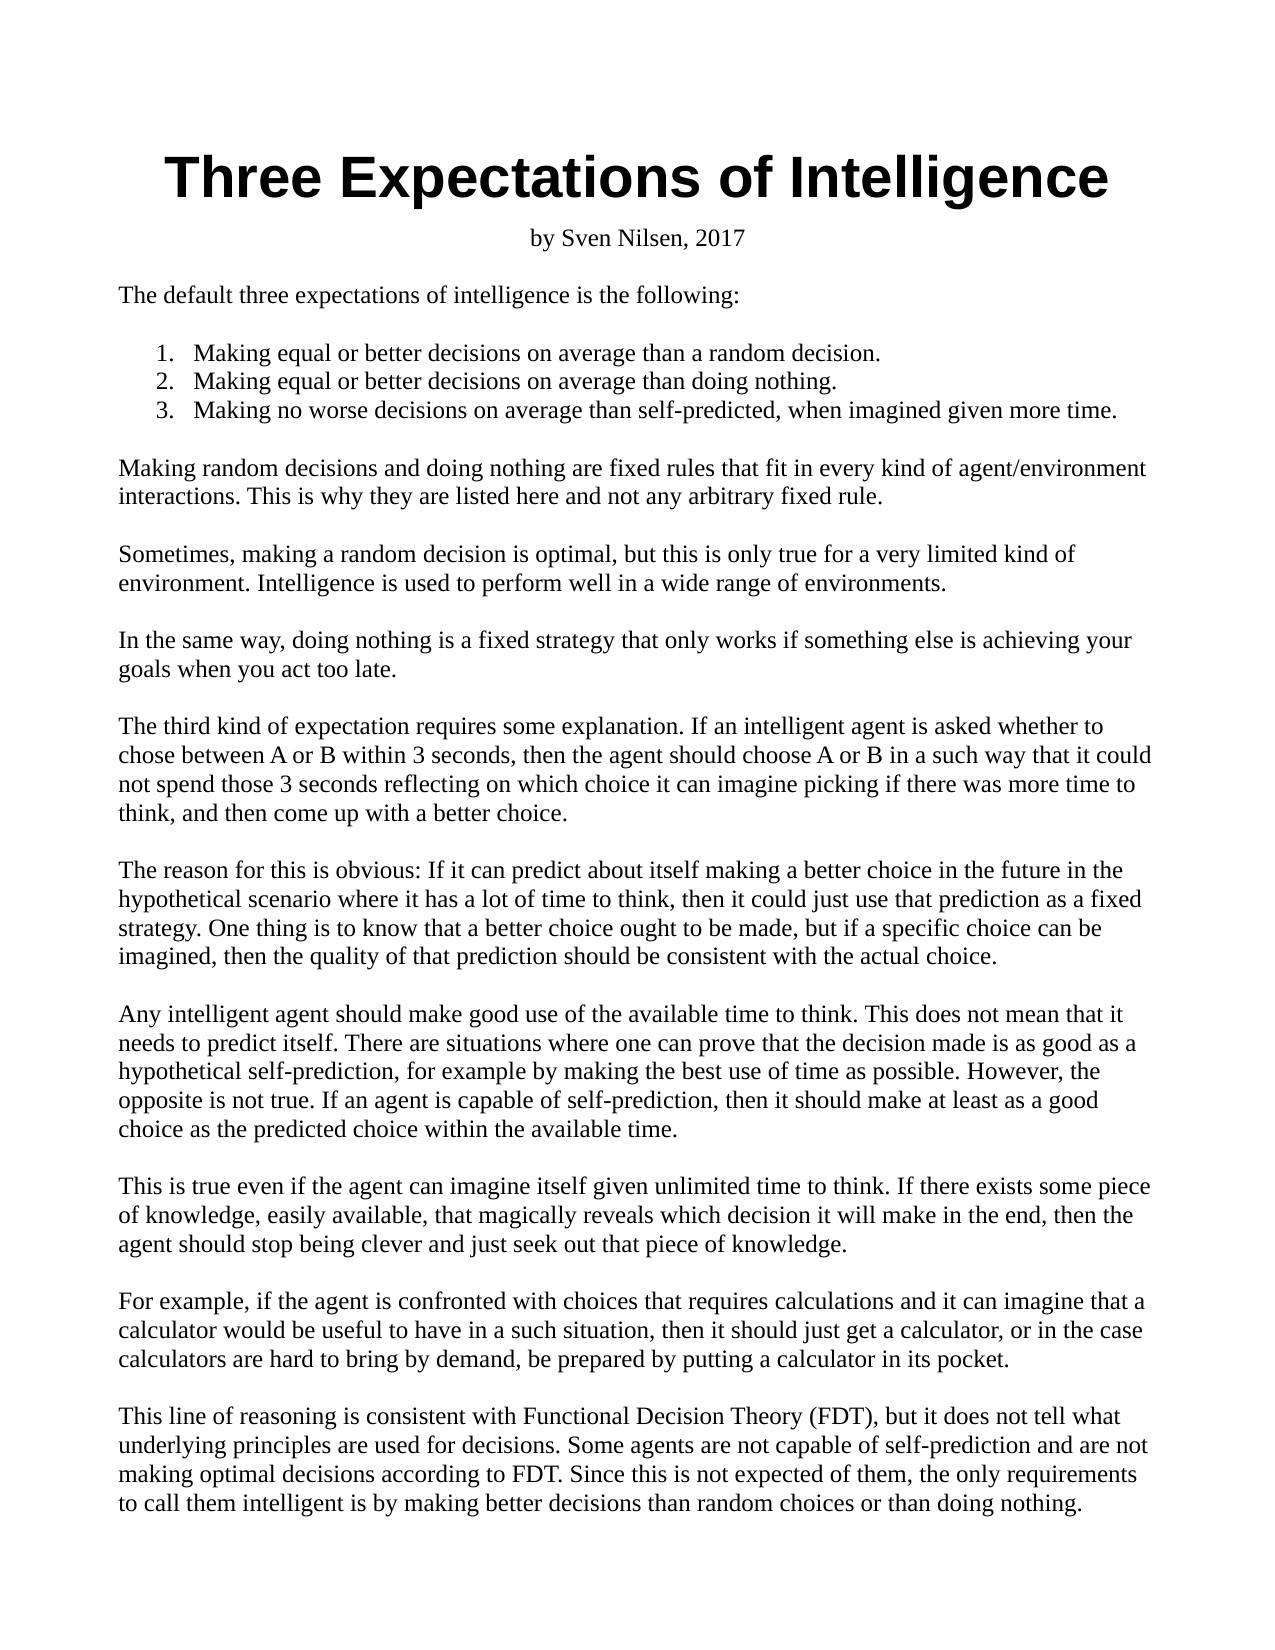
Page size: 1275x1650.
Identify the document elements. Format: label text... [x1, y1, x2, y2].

text The reason for this is obvious: If it can predict about itself making a better choice in the future in the hypothetical scenario where it has a lot of time to think, then it could just use that prediction as a fixed strategy. One thing is to know that a better choice ought to be made, but if a specific choice can be imagined, then the quality of that prediction should be consistent with the actual choice. [118, 855, 1157, 970]
text Any intelligent agent should make good use of the available time to think. This does not mean that it needs to predict itself. There are situations where one can prove that the decision made is as good as a hypothetical self-prediction, for example by making the best use of time as possible. However, the opposite is not true. If an agent is capable of self-prediction, then it should make at least as a good choice as the predicted choice within the available time. [118, 999, 1157, 1143]
text For example, if the agent is confronted with choices that requires calculations and it can imagine that a calculator would be useful to have in a such situation, then it should just get a calculator, or in the case calculators are hard to bring by demand, be prepared by putting a calculator in its pocket. [118, 1286, 1157, 1373]
list Making no worse decisions on average than self-predicted, when imagined given more time. [156, 395, 1157, 424]
list Making equal or better decisions on average than doing nothing. [156, 366, 1157, 395]
text Making random decisions and doing nothing are fixed rules that fit in every kind of agent/environment interactions. This is why they are listed here and not any arbitrary fixed rule. [118, 453, 1157, 510]
text The third kind of expectation requires some explanation. If an intelligent agent is asked whether to chose between A or B within 3 seconds, then the agent should choose A or B in a such way that it could not spend those 3 seconds reflecting on which choice it can imagine picking if there was more time to think, and then come up with a better choice. [118, 711, 1157, 826]
list Making equal or better decisions on average than a random decision. [156, 338, 1157, 366]
text Sometimes, making a random decision is optimal, but this is only true for a very limited kind of environment. Intelligence is used to perform well in a wide range of environments. [118, 539, 1157, 596]
text This is true even if the agent can imagine itself given unlimited time to think. If there exists some piece of knowledge, easily available, that magically reveals which decision it will make in the end, then the agent should stop being clever and just seek out that piece of knowledge. [118, 1171, 1157, 1258]
text This line of reasoning is consistent with Functional Decision Theory (FDT), but it does not tell what underlying principles are used for decisions. Some agents are not capable of self-prediction and are not making optimal decisions according to FDT. Since this is not expected of them, the only requirements to call them intelligent is by making better decisions than random choices or than doing nothing. [118, 1401, 1157, 1516]
text The default three expectations of intelligence is the following: [118, 280, 1157, 309]
title Three Expectations of Intelligence [118, 143, 1157, 210]
text In the same way, doing nothing is a fixed strategy that only works if something else is achieving your goals when you act too late. [118, 625, 1157, 683]
text by Sven Nilsen, 2017 [118, 223, 1157, 251]
